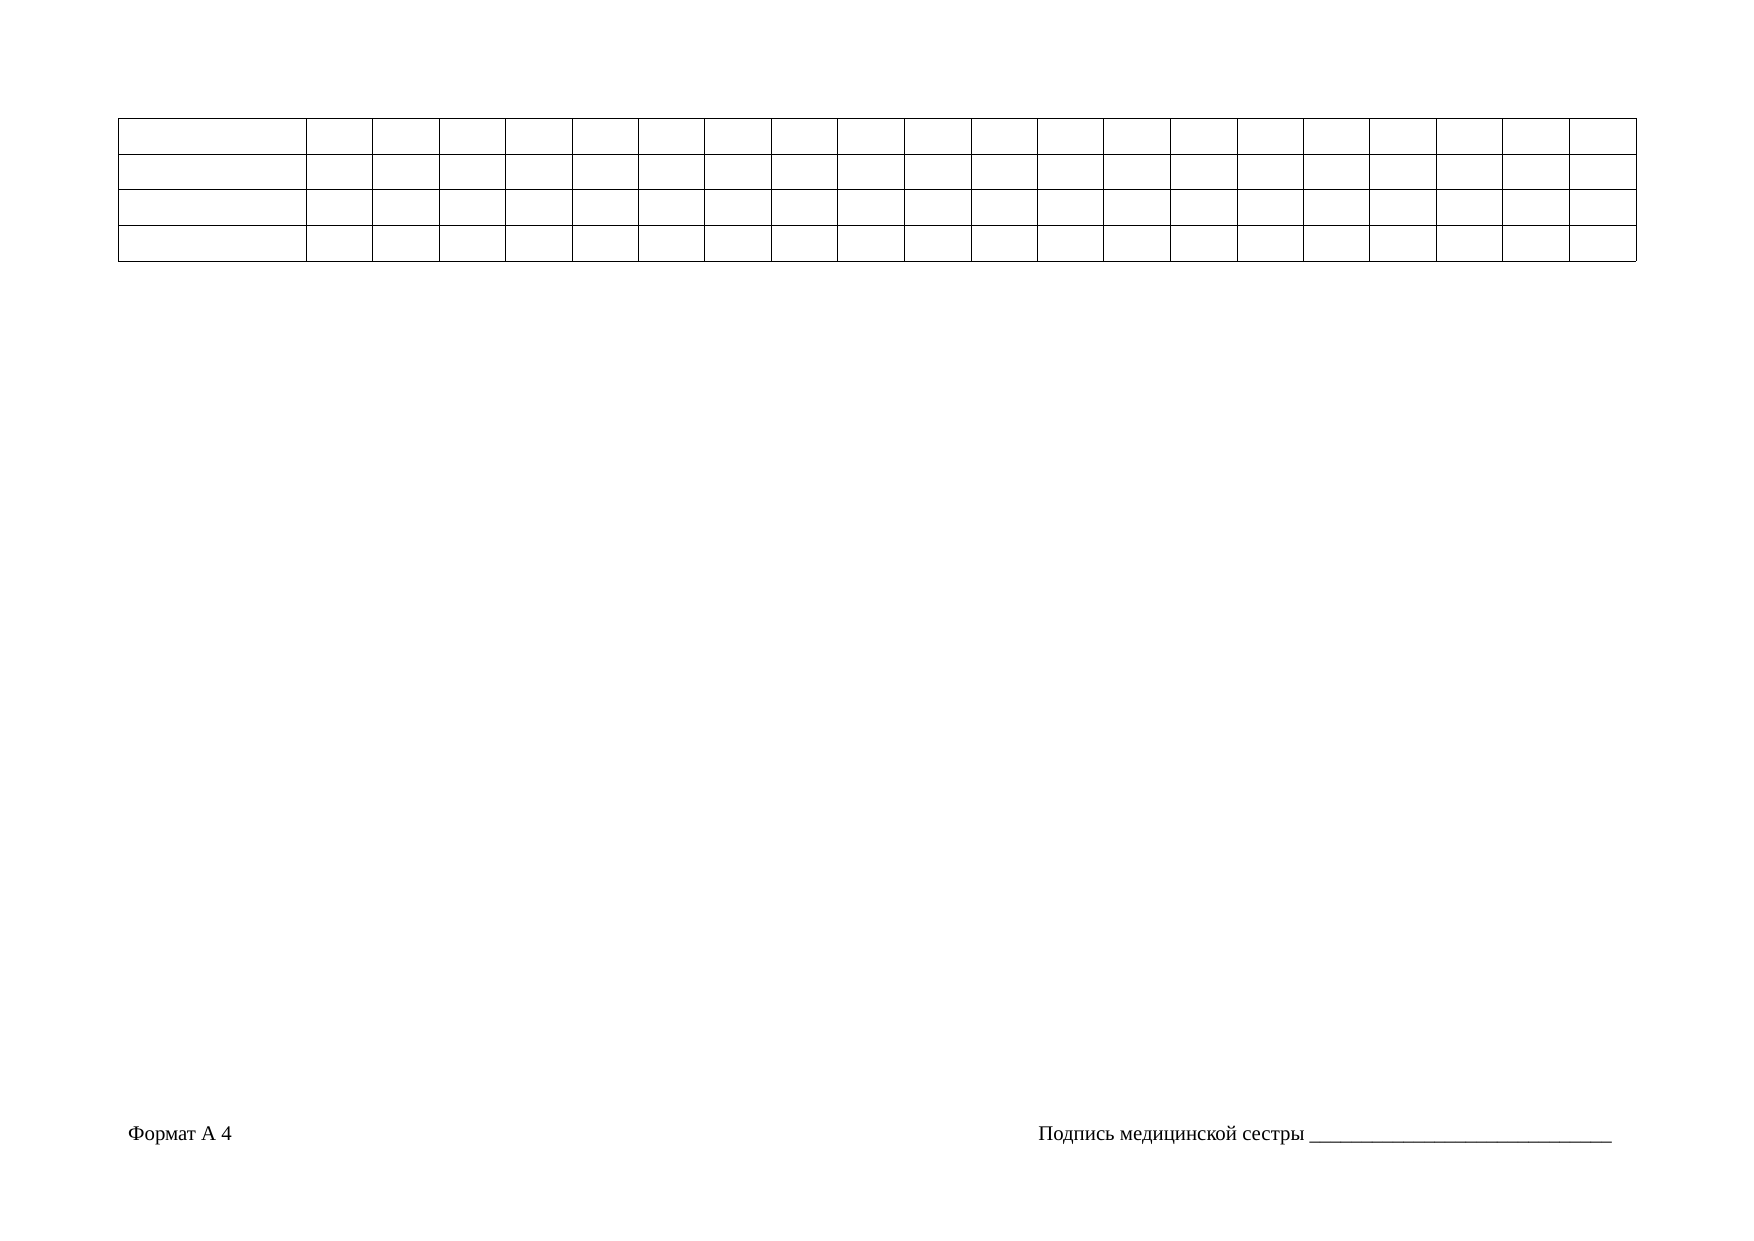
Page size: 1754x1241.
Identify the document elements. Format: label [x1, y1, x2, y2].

table_cell [1171, 155, 1237, 189]
table_cell [1304, 190, 1369, 225]
table_cell [772, 226, 837, 261]
table_cell [1437, 119, 1502, 154]
table_cell [639, 119, 704, 154]
table_cell [1370, 119, 1436, 154]
table_cell [440, 190, 505, 225]
table_cell [1304, 119, 1369, 154]
table_cell [373, 155, 439, 189]
table_cell [573, 155, 638, 189]
table_cell [705, 226, 771, 261]
table_cell [772, 119, 837, 154]
table_cell [1171, 119, 1237, 154]
table_cell [506, 190, 572, 225]
table_cell [705, 190, 771, 225]
table_cell [573, 226, 638, 261]
table_cell [1370, 226, 1436, 261]
table_cell [905, 226, 971, 261]
table_cell [639, 155, 704, 189]
table_cell [1038, 155, 1103, 189]
table_cell [1437, 226, 1502, 261]
table_cell [119, 190, 306, 225]
table_cell [373, 226, 439, 261]
table_cell [119, 226, 306, 261]
table_cell [838, 119, 904, 154]
table_cell [307, 155, 372, 189]
table_cell [373, 119, 439, 154]
table_cell [972, 226, 1037, 261]
table_cell [1570, 119, 1636, 154]
table_cell [1238, 119, 1303, 154]
table_cell [119, 155, 306, 189]
table_cell [506, 155, 572, 189]
table_cell [440, 226, 505, 261]
table_cell [307, 119, 372, 154]
table_cell [1038, 226, 1103, 261]
table_cell [1370, 190, 1436, 225]
table_cell [440, 119, 505, 154]
table_cell [1238, 226, 1303, 261]
table_cell [905, 190, 971, 225]
table_cell [1570, 190, 1636, 225]
table_cell [639, 190, 704, 225]
table_cell [573, 190, 638, 225]
table_cell [307, 190, 372, 225]
table_cell [972, 190, 1037, 225]
table_cell [772, 155, 837, 189]
table_cell [1503, 190, 1569, 225]
table_cell [440, 155, 505, 189]
table_cell [573, 119, 638, 154]
table_cell [838, 226, 904, 261]
table_cell [1304, 155, 1369, 189]
table_cell [1104, 155, 1170, 189]
table_cell [1238, 190, 1303, 225]
table_cell [1437, 155, 1502, 189]
table_cell [506, 119, 572, 154]
table_cell [1171, 226, 1237, 261]
table_cell [639, 226, 704, 261]
table_cell [119, 119, 306, 154]
table_cell [1503, 155, 1569, 189]
table_cell [838, 190, 904, 225]
table_cell [1171, 190, 1237, 225]
table_cell [1104, 226, 1170, 261]
table_cell [905, 119, 971, 154]
table_cell [307, 226, 372, 261]
table_cell [1038, 119, 1103, 154]
table_cell [772, 190, 837, 225]
table_cell [1570, 226, 1636, 261]
table_cell [506, 226, 572, 261]
table_cell [705, 119, 771, 154]
table_cell [1570, 155, 1636, 189]
table_cell [1503, 119, 1569, 154]
table_cell [905, 155, 971, 189]
table_cell [838, 155, 904, 189]
table_cell [1104, 119, 1170, 154]
table_cell [1038, 190, 1103, 225]
table_cell [373, 190, 439, 225]
table_cell [1503, 226, 1569, 261]
table_cell [705, 155, 771, 189]
table_cell [1304, 226, 1369, 261]
table_cell [972, 155, 1037, 189]
table_cell [1238, 155, 1303, 189]
table_cell [1104, 190, 1170, 225]
table_cell [972, 119, 1037, 154]
table_cell [1370, 155, 1436, 189]
table_cell [1437, 190, 1502, 225]
